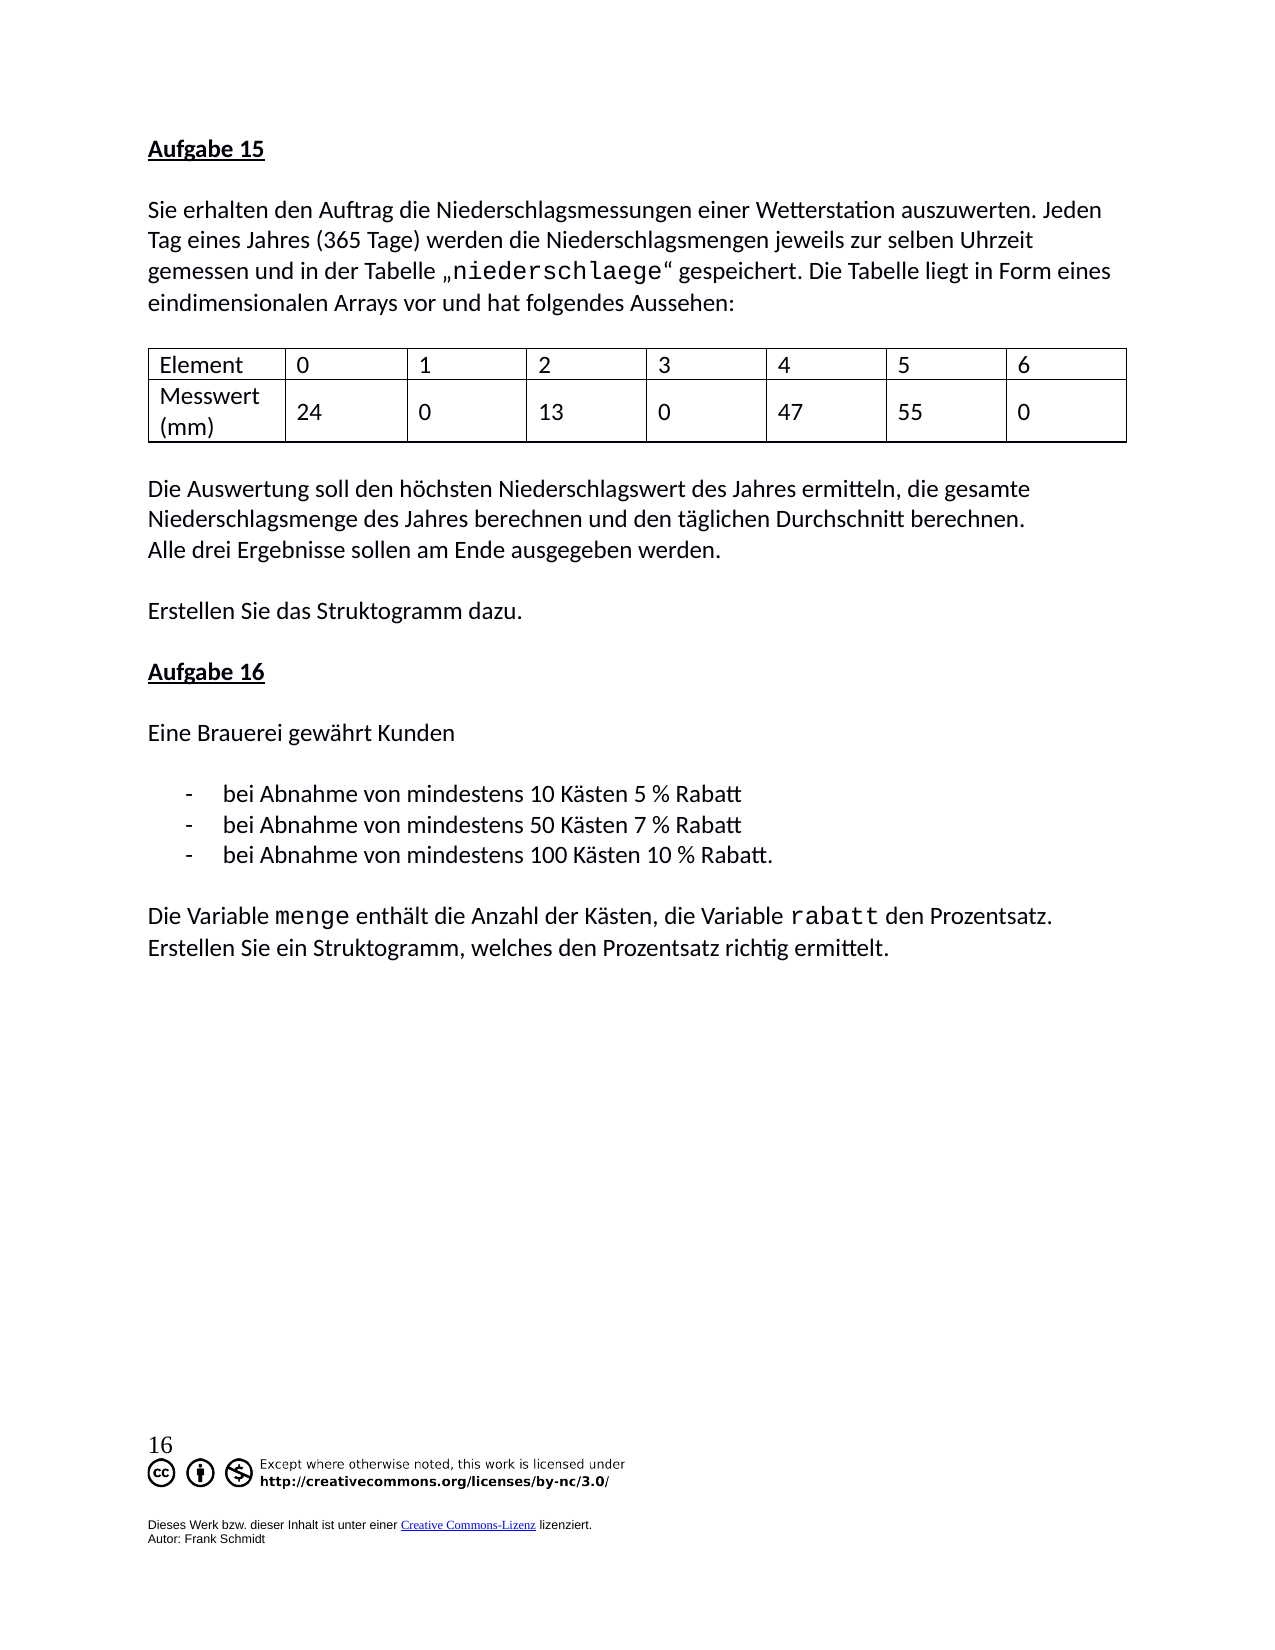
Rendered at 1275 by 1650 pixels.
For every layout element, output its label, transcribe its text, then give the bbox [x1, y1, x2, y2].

table_header 1 [516, 349, 526, 379]
table_cell 24 [286, 380, 407, 441]
list bei Abnahme von mindestens 100 Kästen 10 % Rabatt. [185, 839, 1127, 870]
table_header 4 [767, 349, 778, 379]
table_header 0 [286, 349, 296, 379]
list bei Abnahme von mindestens 10 Kästen 5 % Rabatt [185, 778, 1127, 809]
table_header 3 [755, 349, 766, 379]
table_cell 0 [408, 380, 526, 441]
table_cell 0 [1007, 380, 1126, 441]
table_header 2 [527, 349, 538, 379]
text Die Variable menge enthält die Anzahl der Kästen, die Variable rabatt den Prozentsatz. [148, 900, 1127, 932]
text Erstellen Sie ein Struktogramm, welches den Prozentsatz richtig ermittelt. [148, 932, 1127, 963]
table_cell 0 [647, 380, 766, 441]
table_header 6 [1116, 349, 1126, 379]
table_header 2 [635, 349, 646, 379]
table_header 4 [875, 349, 886, 379]
text Aufgabe 15 [148, 133, 1127, 163]
text Alle drei Ergebnisse sollen am Ende ausgegeben werden. [148, 534, 1127, 564]
table_header 6 [1007, 349, 1017, 379]
table_header Element [274, 349, 285, 379]
table_cell 55 [887, 380, 1006, 441]
table_header 3 [647, 349, 658, 379]
table_cell 13 [527, 380, 646, 441]
text Aufgabe 16 [148, 656, 1127, 687]
table_header 5 [887, 349, 897, 379]
text Die Auswertung soll den höchsten Niederschlagswert des Jahres ermitteln, die gesamte Niederschlagsmenge des Jahres berechnen und den täglichen Durchschnitt berechnen. [148, 473, 1127, 534]
table_header 5 [995, 349, 1006, 379]
table_header 0 [396, 349, 407, 379]
table_cell Messwert (mm) [149, 380, 159, 441]
table_header Element [149, 349, 159, 379]
text Eine Brauerei gewährt Kunden [148, 717, 1127, 778]
picture [147, 1458, 625, 1489]
text Sie erhalten den Auftrag die Niederschlagsmessungen einer Wetterstation auszuwerten. Jeden Tag eines Jahres (365 Tage) werden die Niederschlagsmengen jeweils zur selben Uhrzeit gemessen und in der Tabelle „niederschlaege“ gespeichert. Die Tabelle liegt in Form eines eindimensionalen Arrays vor und hat folgendes Aussehen: [148, 194, 1127, 317]
table_cell Messwert (mm) [274, 380, 285, 441]
text Erstellen Sie das Struktogramm dazu. [148, 595, 1127, 626]
table_cell 47 [767, 380, 886, 441]
table_header 1 [408, 349, 418, 379]
list bei Abnahme von mindestens 50 Kästen 7 % Rabatt [185, 809, 1127, 839]
